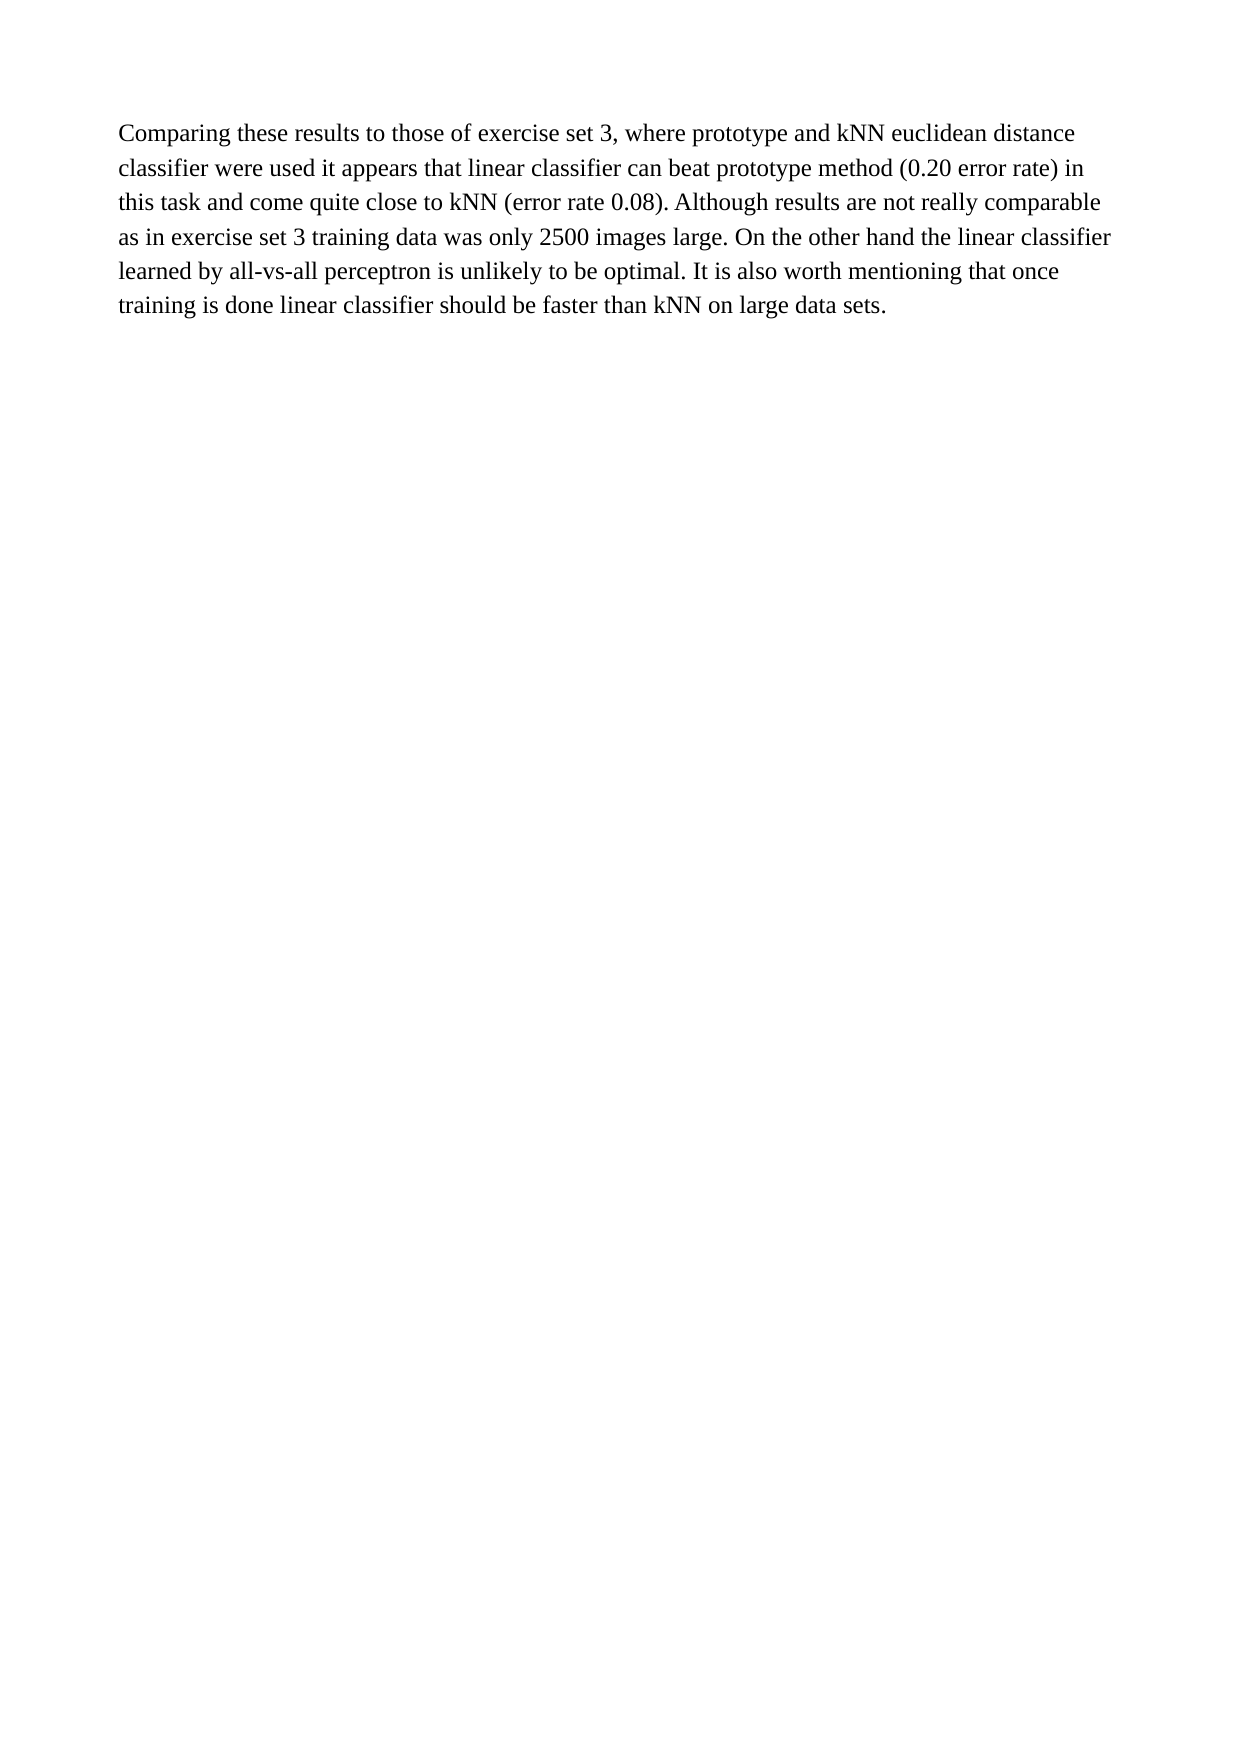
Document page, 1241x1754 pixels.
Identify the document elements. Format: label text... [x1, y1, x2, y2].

text Comparing these results to those of exercise set 3, where prototype and kNN euclidean distance classifier were used it appears that linear classifier can beat prototype method (0.20 error rate) in this task and come quite close to kNN (error rate 0.08). Although results are not really comparable as in exercise set 3 training data was only 2500 images large. On the other hand the linear classifier learned by all-vs-all perceptron is unlikely to be optimal. It is also worth mentioning that once training is done linear classifier should be faster than kNN on large data sets. [118, 118, 1122, 319]
